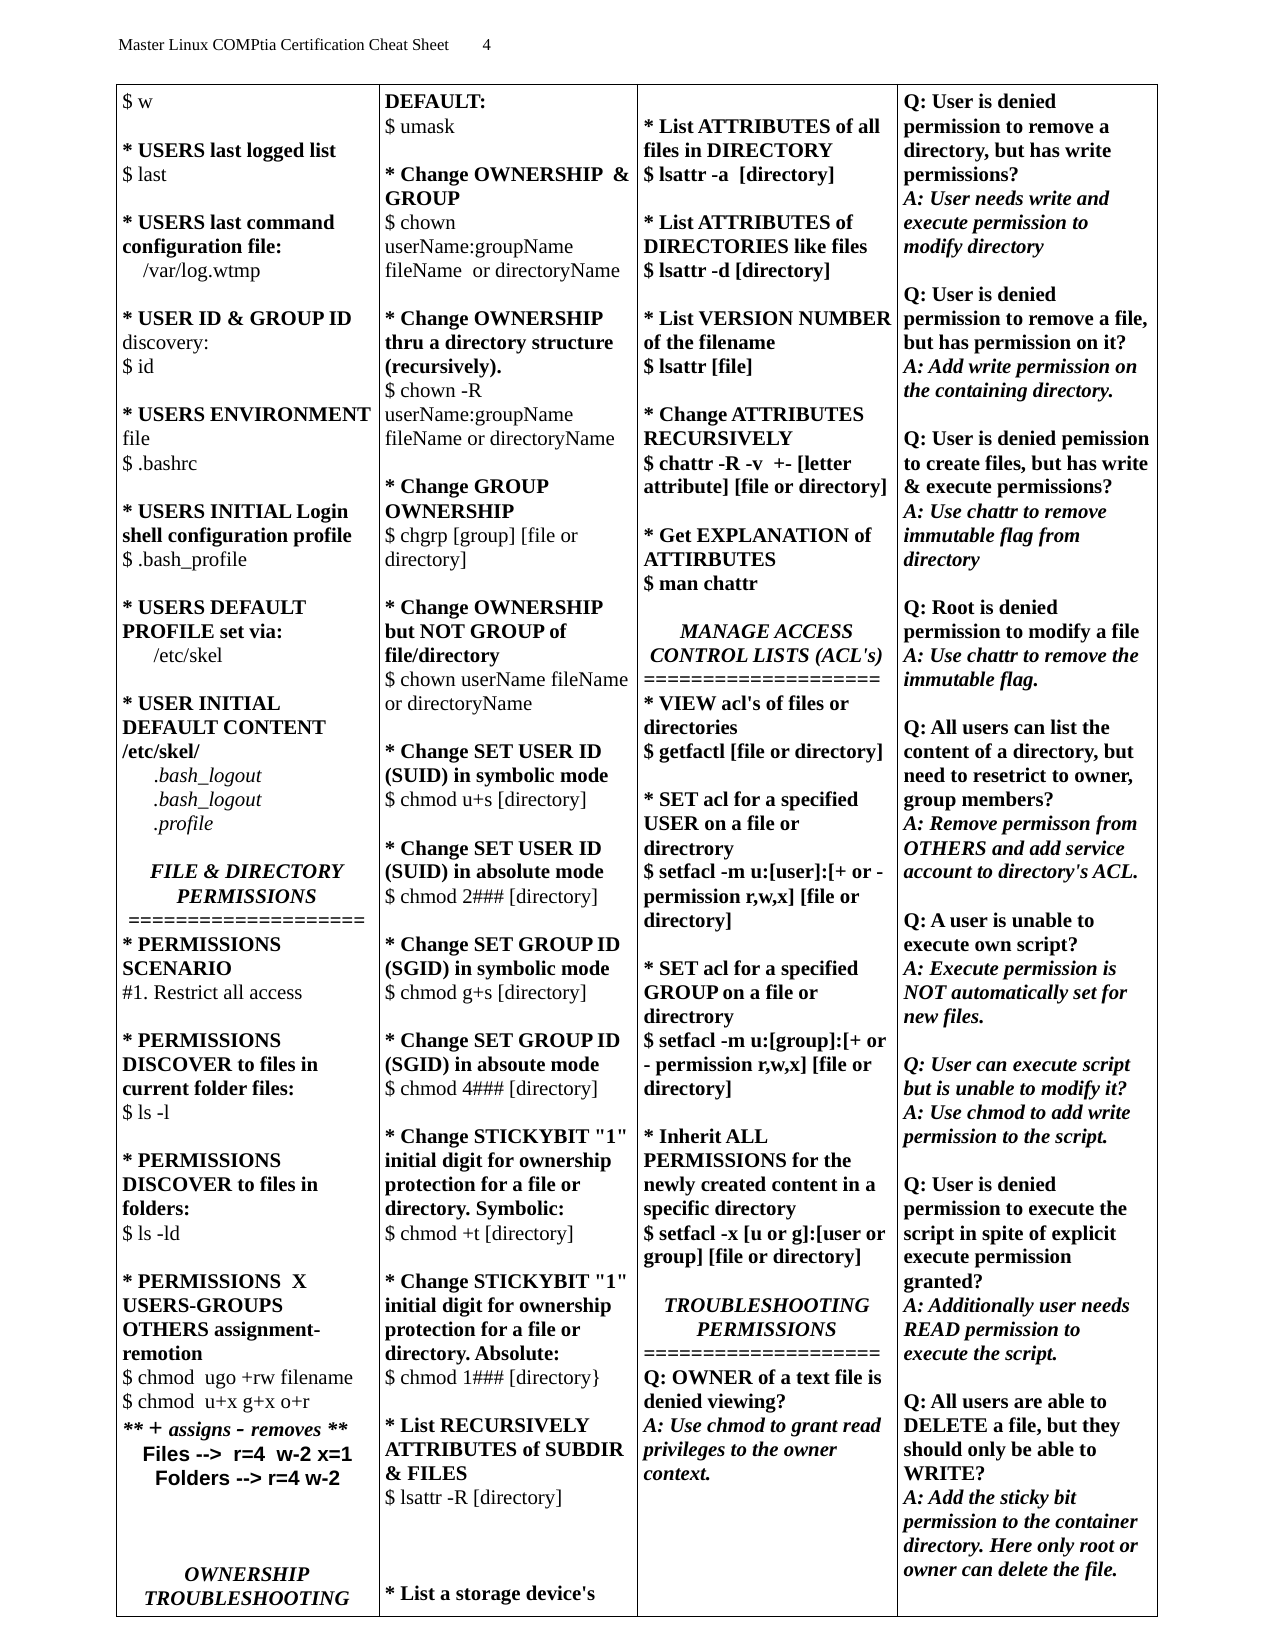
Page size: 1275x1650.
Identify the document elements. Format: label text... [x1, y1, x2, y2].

table_header $ w * USERS last logged list $ last * USERS last command configuration file: /var/log.wtmp * USER ID & GROUP ID discovery: $ id * USERS ENVIRONMENT file $ .bashrc * USERS INITIAL Login shell configuration profile $ .bash_profile * USERS DEFAULT PROFILE set via: /etc/skel * USER INITIAL DEFAULT CONTENT /etc/skel/ .bash_logout .bash_logout .profile FILE & DIRECTORY PERMISSIONS ==================== * PERMISSIONS SCENARIO #1. Restrict all access * PERMISSIONS DISCOVER to files in current folder files: $ ls -l * PERMISSIONS DISCOVER to files in folders: $ ls -ld * PERMISSIONS X USERS-GROUPS OTHERS assignment-remotion $ chmod ugo +rw filename $ chmod u+x g+x o+r ** + assigns - removes ** Files --> r=4 w-2 x=1 Folders --> r=4 w-2 OWNERSHIP TROUBLESHOOTING [117, 85, 379, 1616]
table_header DEFAULT: $ umask * Change OWNERSHIP & GROUP $ chown userName:groupName fileName or directoryName * Change OWNERSHIP thru a directory structure (recursively). $ chown -R userName:groupName fileName or directoryName * Change GROUP OWNERSHIP $ chgrp [group] [file or directory] * Change OWNERSHIP but NOT GROUP of file/directory $ chown userName fileName or directoryName * Change SET USER ID (SUID) in symbolic mode $ chmod u+s [directory] * Change SET USER ID (SUID) in absolute mode $ chmod 2### [directory] * Change SET GROUP ID (SGID) in symbolic mode $ chmod g+s [directory] * Change SET GROUP ID (SGID) in absoute mode $ chmod 4### [directory] * Change STICKYBIT "1" initial digit for ownership protection for a file or directory. Symbolic: $ chmod +t [directory] * Change STICKYBIT "1" initial digit for ownership protection for a file or directory. Absolute: $ chmod 1### [directory} * List RECURSIVELY ATTRIBUTES of SUBDIR & FILES $ lsattr -R [directory] * List a storage device's [380, 85, 637, 1616]
table_header * List ATTRIBUTES of all files in DIRECTORY $ lsattr -a [directory] * List ATTRIBUTES of DIRECTORIES like files $ lsattr -d [directory] * List VERSION NUMBER of the filename $ lsattr [file] * Change ATTRIBUTES RECURSIVELY $ chattr -R -v +- [letter attribute] [file or directory] * Get EXPLANATION of ATTIRBUTES $ man chattr MANAGE ACCESS CONTROL LISTS (ACL's) ==================== * VIEW acl's of files or directories $ getfactl [file or directory] * SET acl for a specified USER on a file or directrory $ setfacl -m u:[user]:[+ or - permission r,w,x] [file or directory] * SET acl for a specified GROUP on a file or directrory $ setfacl -m u:[group]:[+ or - permission r,w,x] [file or directory] * Inherit ALL PERMISSIONS for the newly created content in a specific directory $ setfacl -x [u or g]:[user or group] [file or directory] TROUBLESHOOTING PERMISSIONS ==================== Q: OWNER of a text file is denied viewing? A: Use chmod to grant read privileges to the owner context. [638, 85, 897, 1616]
table_header Q: User is denied permission to remove a directory, but has write permissions? A: User needs write and execute permission to modify directory Q: User is denied permission to remove a file, but has permission on it? A: Add write permission on the containing directory. Q: User is denied pemission to create files, but has write & execute permissions? A: Use chattr to remove immutable flag from directory Q: Root is denied permission to modify a file A: Use chattr to remove the immutable flag. Q: All users can list the content of a directory, but need to resetrict to owner, group members? A: Remove permisson from OTHERS and add service account to directory's ACL. Q: A user is unable to execute own script? A: Execute permission is NOT automatically set for new files. Q: User can execute script but is unable to modify it? A: Use chmod to add write permission to the script. Q: User is denied permission to execute the script in spite of explicit execute permission granted? A: Additionally user needs READ permission to execute the script. Q: All users are able to DELETE a file, but they should only be able to WRITE? A: Add the sticky bit permission to the container directory. Here only root or owner can delete the file. [898, 85, 1157, 1616]
